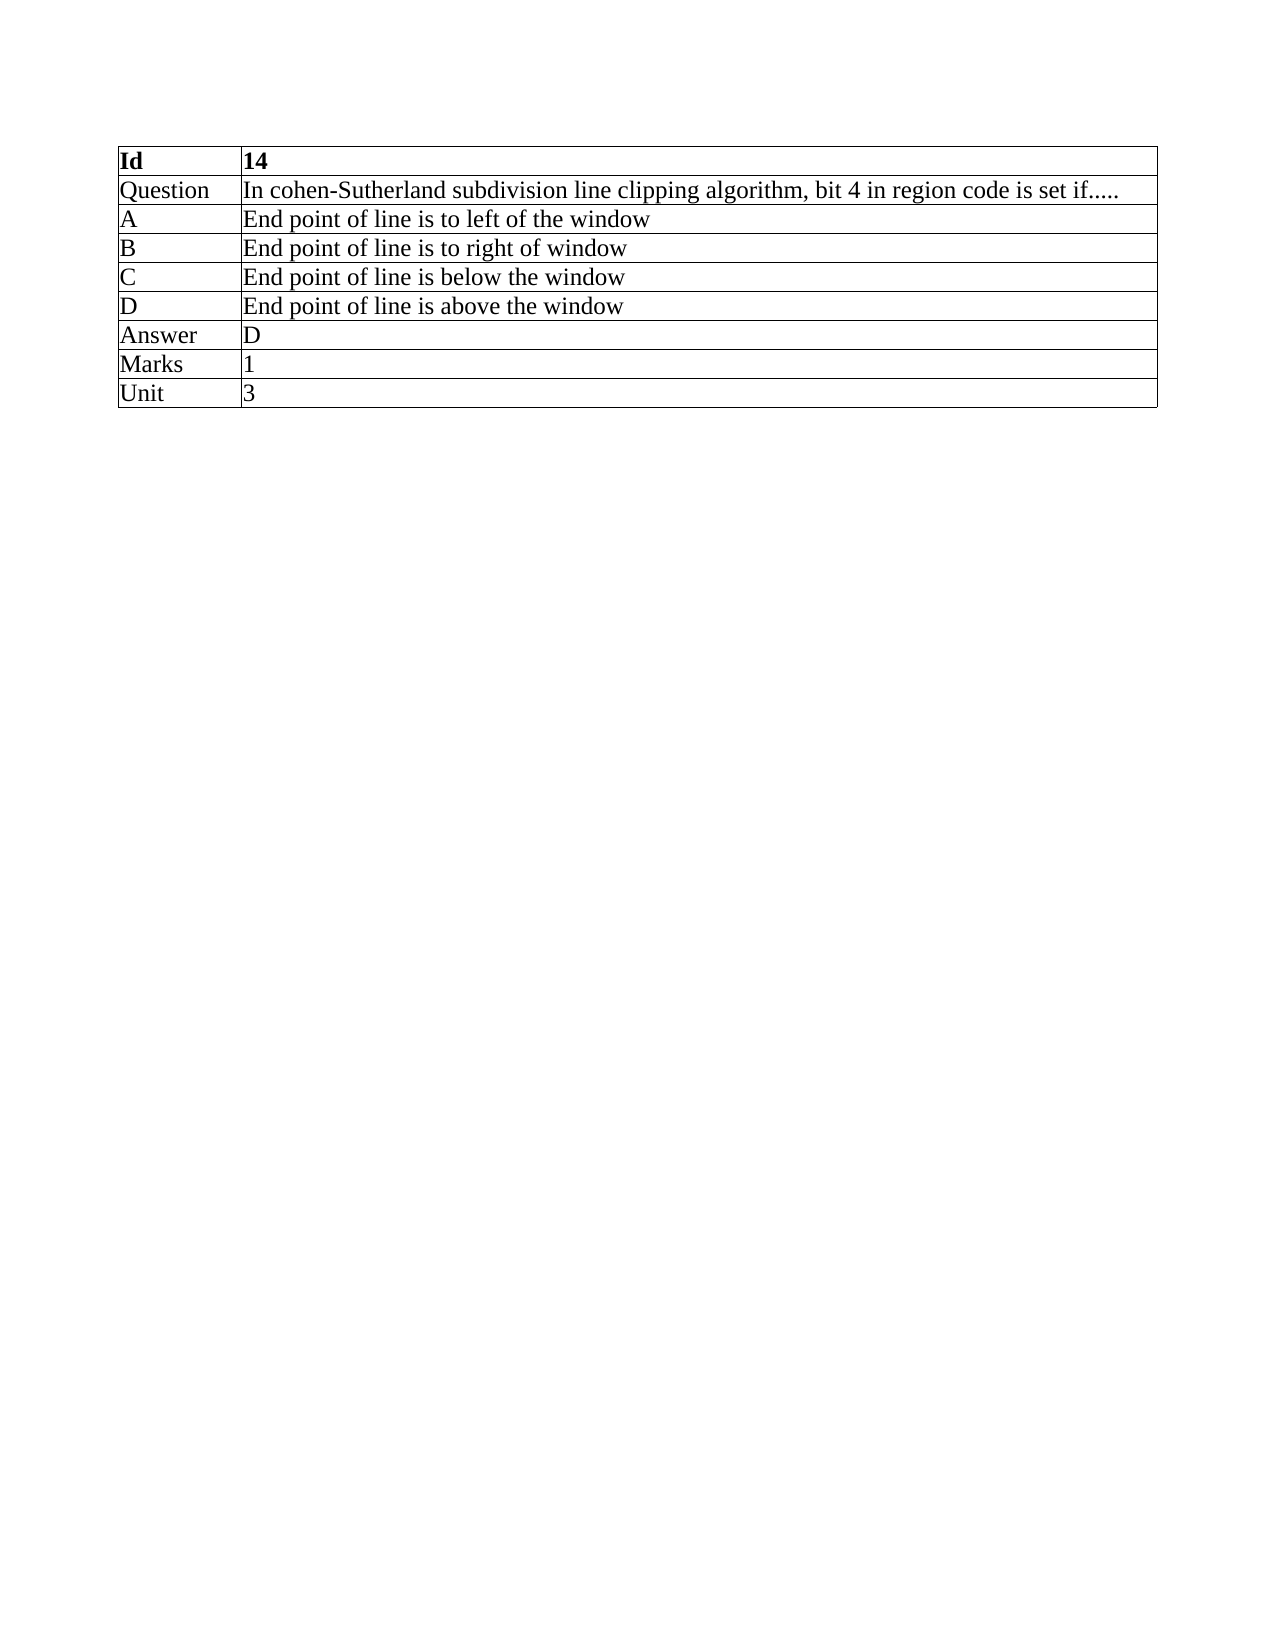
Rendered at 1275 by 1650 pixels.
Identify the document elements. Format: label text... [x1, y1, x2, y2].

table_cell D [242, 321, 1157, 349]
table_header Id [119, 147, 241, 175]
table_cell End point of line is above the window [242, 292, 1157, 320]
table_cell 1 [242, 350, 1157, 378]
table_cell B [119, 234, 241, 262]
table_cell Answer [119, 321, 241, 349]
table_cell C [119, 263, 241, 291]
table_cell Question [119, 176, 241, 204]
table_cell Marks [119, 350, 241, 378]
table_cell End point of line is below the window [242, 263, 1157, 291]
table_cell 3 [242, 379, 1157, 407]
table_cell End point of line is to left of the window [242, 205, 1157, 233]
table_header 14 [242, 147, 1157, 175]
table_cell End point of line is to right of window [242, 234, 1157, 262]
table_cell In cohen-Sutherland subdivision line clipping algorithm, bit 4 in region code is set if..... [242, 176, 1157, 204]
table_cell Unit [119, 379, 241, 407]
table_cell D [119, 292, 241, 320]
table_cell A [119, 205, 241, 233]
